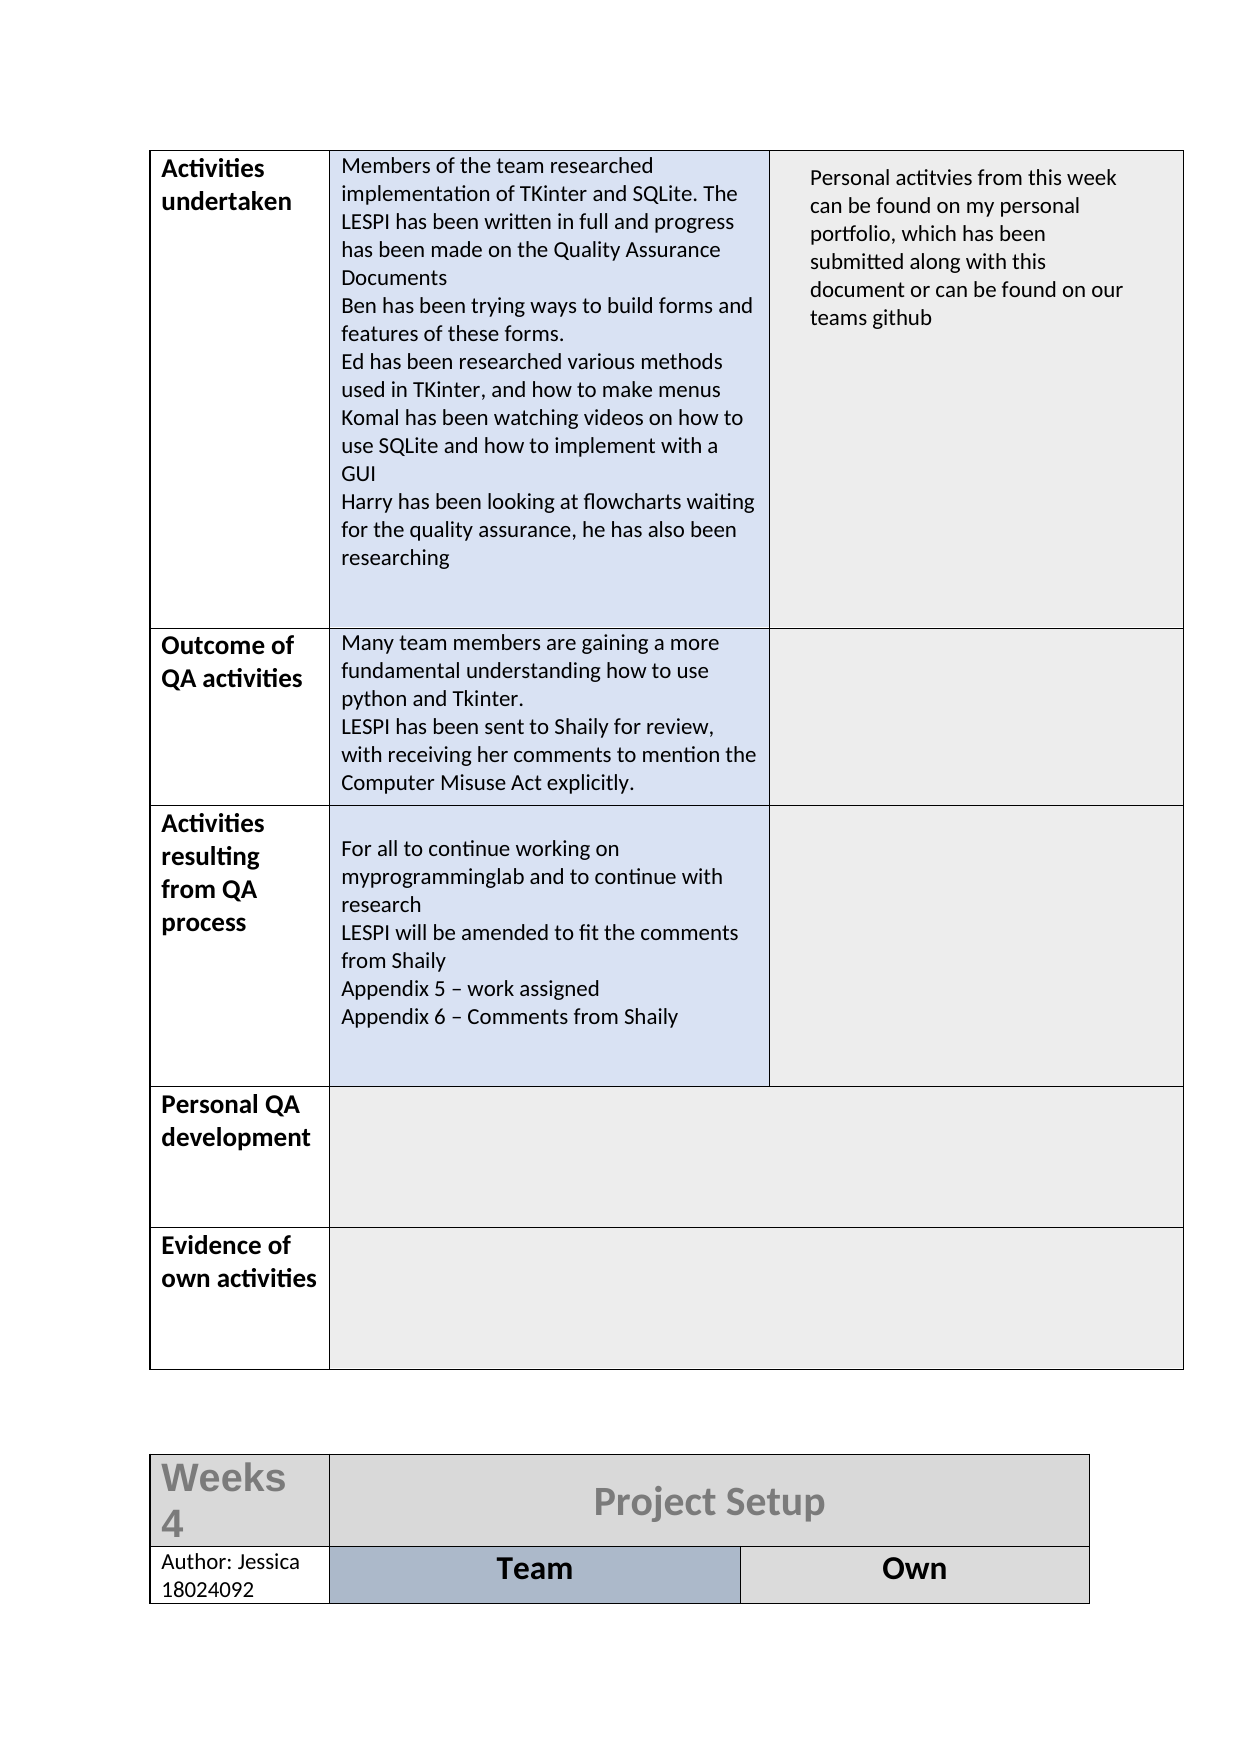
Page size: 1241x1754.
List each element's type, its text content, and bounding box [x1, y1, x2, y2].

table_cell [330, 1228, 1183, 1368]
table_cell For all to continue working on myprogramminglab and to continue with research LESPI will be amended to fit the comments from Shaily Appendix 5 – work assigned Appendix 6 – Comments from Shaily [330, 806, 769, 1086]
table_cell [770, 806, 1183, 1086]
table_cell Personal QA development [151, 1087, 329, 1227]
table_header Project Setup [330, 1455, 1089, 1546]
table_cell Members of the team researched implementation of TKinter and SQLite. The LESPI has been written in full and progress has been made on the Quality Assurance Documents Ben has been trying ways to build forms and features of these forms. Ed has been researched various methods used in TKinter, and how to make menus Komal has been watching videos on how to use SQLite and how to implement with a GUI Harry has been looking at flowcharts waiting for the quality assurance, he has also been researching [330, 151, 769, 627]
table_cell [770, 629, 1183, 805]
table_cell Outcome of QA activities [151, 629, 329, 805]
table_cell [330, 1087, 1183, 1227]
table_cell Evidence of own activities [151, 1228, 329, 1368]
table_cell Author: Jessica 18024092 [151, 1547, 329, 1603]
table_cell Many team members are gaining a more fundamental understanding how to use python and Tkinter. LESPI has been sent to Shaily for review, with receiving her comments to mention the Computer Misuse Act explicitly. [330, 629, 769, 805]
table_cell Team [330, 1547, 740, 1603]
table_cell Activities undertaken [151, 151, 329, 627]
table_cell Activities resulting from QA process [151, 806, 329, 1086]
table_header Weeks 4 [151, 1455, 329, 1546]
table_cell [770, 151, 1183, 627]
table_cell Own [741, 1547, 1089, 1603]
